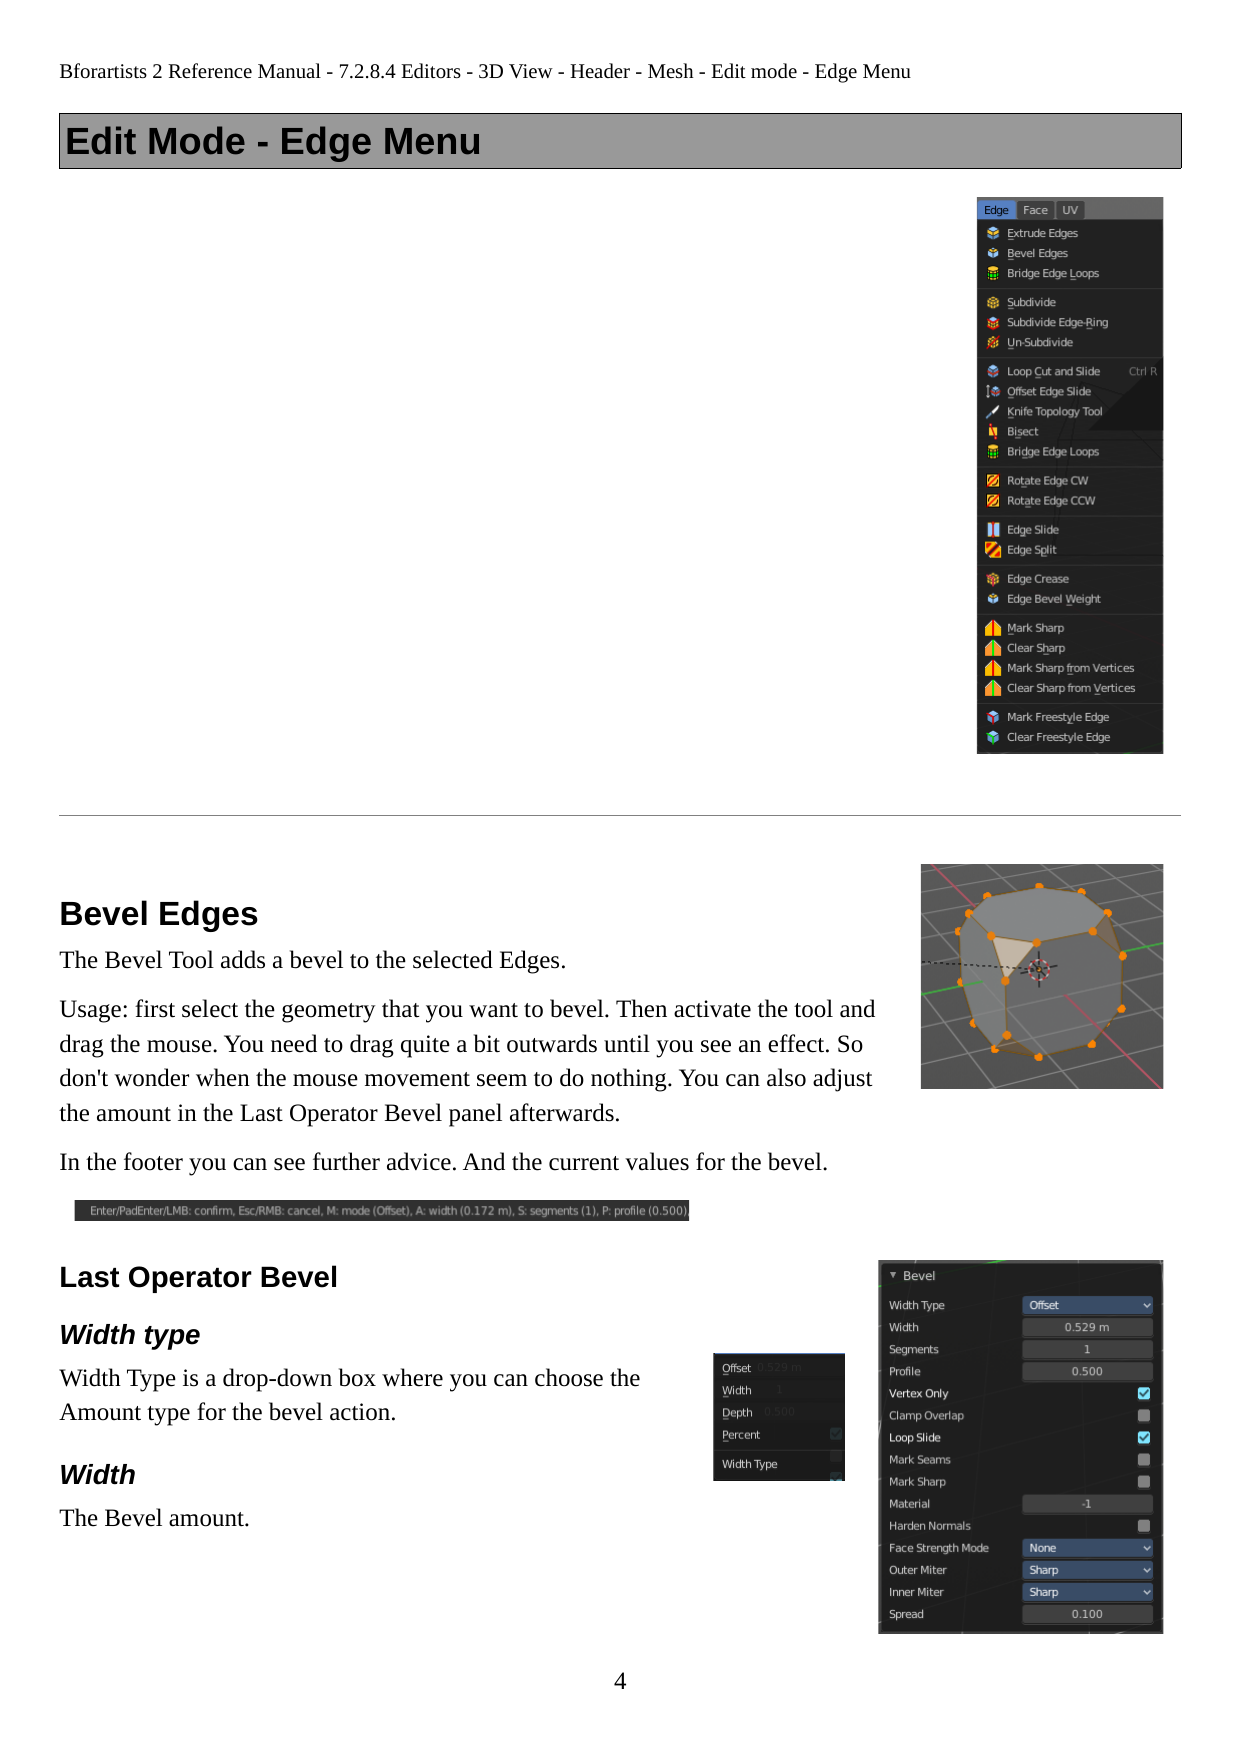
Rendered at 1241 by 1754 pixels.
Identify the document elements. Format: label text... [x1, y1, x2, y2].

text The Bevel amount. [59, 1503, 878, 1532]
text The Bevel Tool adds a bevel to the selected Edges. [59, 945, 920, 974]
picture [878, 1260, 1164, 1634]
text Width Type is a drop-down box where you can choose the Amount type for the bevel action. [59, 1363, 713, 1426]
subtitle [1164, 894, 1181, 933]
text [1164, 1503, 1181, 1532]
table_header Edit Mode - Edge Menu [60, 114, 1181, 168]
picture [920, 864, 1164, 1089]
picture [976, 197, 1164, 754]
text In the footer you can see further advice. And the current values for the bevel. [59, 1147, 1181, 1176]
picture [713, 1353, 845, 1481]
text Usage: first select the geometry that you want to bevel. Then activate the tool and drag the mouse. You need to drag quite a bit outwards until you see an effect. So don't wonder when the mouse movement seem to do nothing. You can also adjust the amount in the Last Operator Bevel panel afterwards. [59, 994, 1181, 1127]
text [845, 1363, 878, 1426]
subtitle Last Operator Bevel [59, 1259, 1181, 1293]
subtitle [1164, 1459, 1181, 1491]
subtitle Width type [59, 1318, 878, 1350]
picture [74, 1200, 690, 1221]
subtitle Width [59, 1459, 878, 1491]
subtitle [1164, 1318, 1181, 1350]
subtitle Bevel Edges [59, 894, 920, 933]
